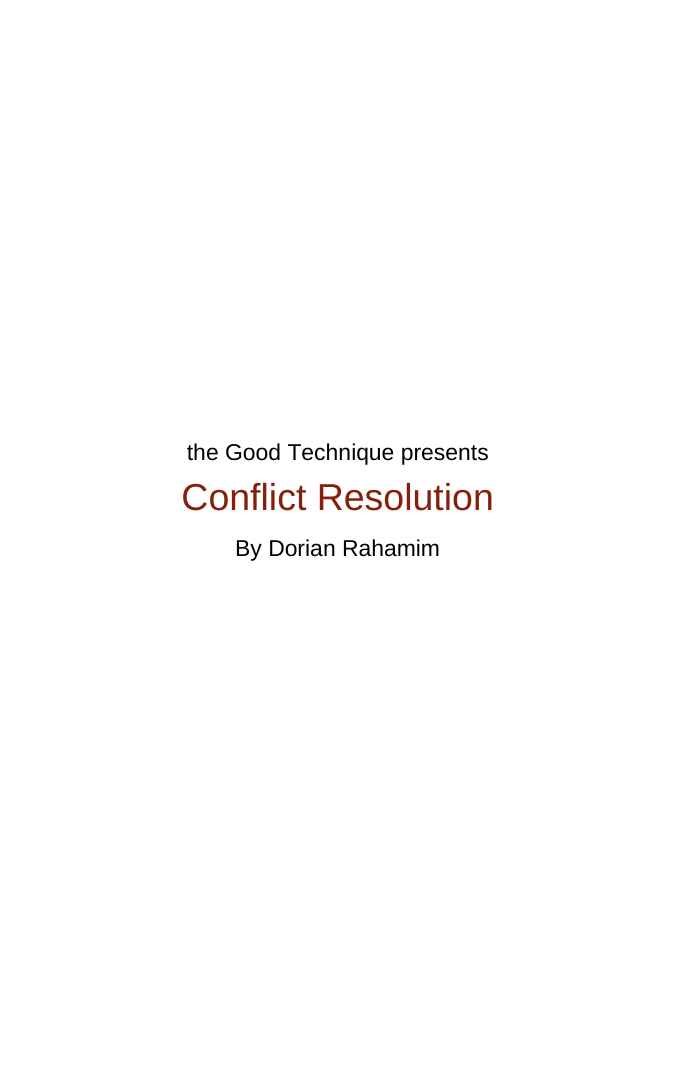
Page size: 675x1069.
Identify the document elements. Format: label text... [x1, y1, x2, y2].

text By Dorian Rahamim [94, 534, 581, 561]
text the Good Technique presents [94, 439, 581, 465]
text Conflict Resolution [94, 475, 581, 518]
